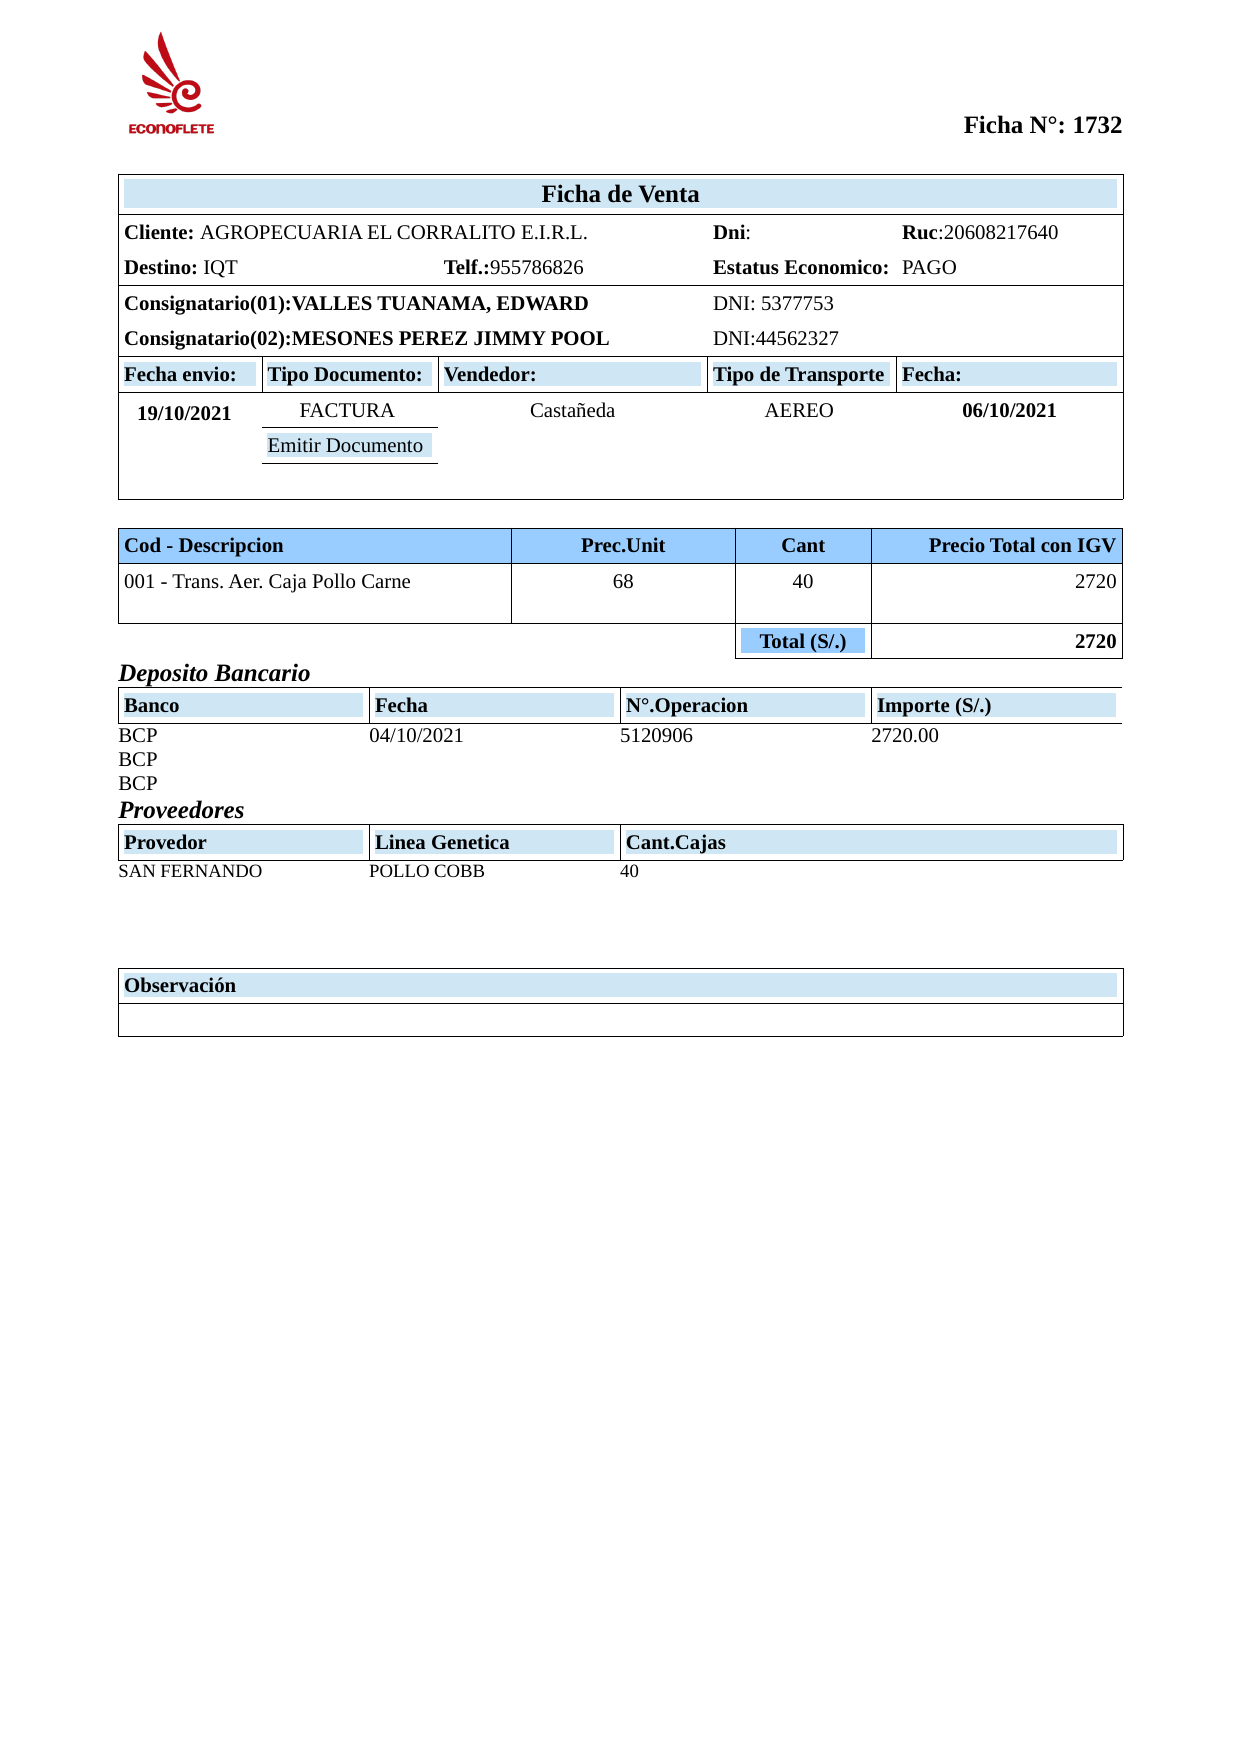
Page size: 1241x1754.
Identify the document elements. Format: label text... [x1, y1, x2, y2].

table_header Importe (S/.) [872, 688, 1122, 723]
table_cell [118, 881, 369, 903]
table_cell [620, 924, 1123, 946]
table_cell Destino: IQT [119, 249, 438, 285]
table_cell BCP [118, 747, 369, 771]
table_header Provedor [119, 825, 369, 859]
table_cell Vendedor: [439, 357, 707, 392]
picture [118, 31, 225, 134]
table_cell FACTURA [262, 393, 438, 427]
table_cell 19/10/2021 [119, 393, 262, 498]
table_cell 68 [512, 564, 735, 623]
table_cell Fecha envio: [119, 357, 262, 392]
table_cell [620, 771, 871, 795]
table_cell [620, 747, 871, 771]
table_header Linea Genetica [370, 825, 620, 859]
table_cell 2720 [872, 564, 1122, 623]
table_cell [369, 924, 620, 946]
table_cell 40 [736, 564, 871, 623]
text Proveedores [118, 795, 1122, 824]
table_header Cod - Descripcion [119, 529, 511, 563]
table_cell Fecha: [897, 357, 1123, 392]
table_cell 2720 [872, 624, 1122, 658]
table_cell POLLO COBB [369, 861, 620, 881]
table_cell Tipo Documento: [263, 357, 438, 392]
table_cell [620, 903, 1123, 924]
table_cell [262, 464, 438, 498]
table_cell [118, 903, 369, 924]
table_cell Cliente: AGROPECUARIA EL CORRALITO E.I.R.L. [119, 215, 707, 249]
table_cell DNI:44562327 [707, 321, 1123, 356]
table_cell SAN FERNANDO [118, 861, 369, 881]
table_cell 2720.00 [871, 724, 1122, 747]
table_cell BCP [118, 771, 369, 795]
table_cell 001 - Trans. Aer. Caja Pollo Carne [119, 564, 511, 623]
table_cell 04/10/2021 [369, 724, 620, 747]
table_cell [369, 881, 620, 903]
table_cell [369, 747, 620, 771]
text Deposito Bancario [118, 658, 1122, 687]
table_cell Dni: [707, 215, 896, 249]
table_cell [871, 747, 1122, 771]
table_header Banco [119, 688, 369, 723]
table_cell Castañeda [438, 393, 707, 498]
table_header N°.Operacion [621, 688, 871, 723]
table_cell [369, 771, 620, 795]
table_cell [369, 946, 620, 967]
table_cell 40 [620, 861, 1123, 881]
table_cell Estatus Economico: [707, 249, 896, 285]
table_cell Consignatario(01):VALLES TUANAMA, EDWARD [119, 286, 707, 321]
table_cell [369, 903, 620, 924]
table_cell [511, 624, 735, 658]
table_header Observación [119, 969, 1123, 1003]
table_cell [871, 771, 1122, 795]
table_cell [620, 946, 1123, 967]
table_cell [620, 881, 1123, 903]
table_cell BCP [118, 724, 369, 747]
table_cell Consignatario(02):MESONES PEREZ JIMMY POOL [119, 321, 707, 356]
table_cell [118, 946, 369, 967]
table_cell Tipo de Transporte [708, 357, 896, 392]
table_cell PAGO [896, 249, 1123, 285]
table_cell 06/10/2021 [896, 393, 1123, 498]
table_header Prec.Unit [512, 529, 735, 563]
table_cell AEREO [707, 393, 896, 498]
table_header Ficha de Venta [119, 175, 1123, 214]
table_cell DNI: 5377753 [707, 286, 1123, 321]
table_cell Emitir Documento [262, 428, 438, 463]
table_header Cant [736, 529, 871, 563]
table_header Fecha [370, 688, 620, 723]
table_cell [119, 1004, 1123, 1036]
table_cell Telf.:955786826 [438, 249, 707, 285]
table_cell Ruc:20608217640 [896, 215, 1123, 249]
table_cell [118, 924, 369, 946]
table_header Cant.Cajas [621, 825, 1123, 859]
table_cell 5120906 [620, 724, 871, 747]
table_cell [118, 624, 511, 658]
table_header Precio Total con IGV [872, 529, 1122, 563]
table_cell Total (S/.) [736, 624, 871, 658]
